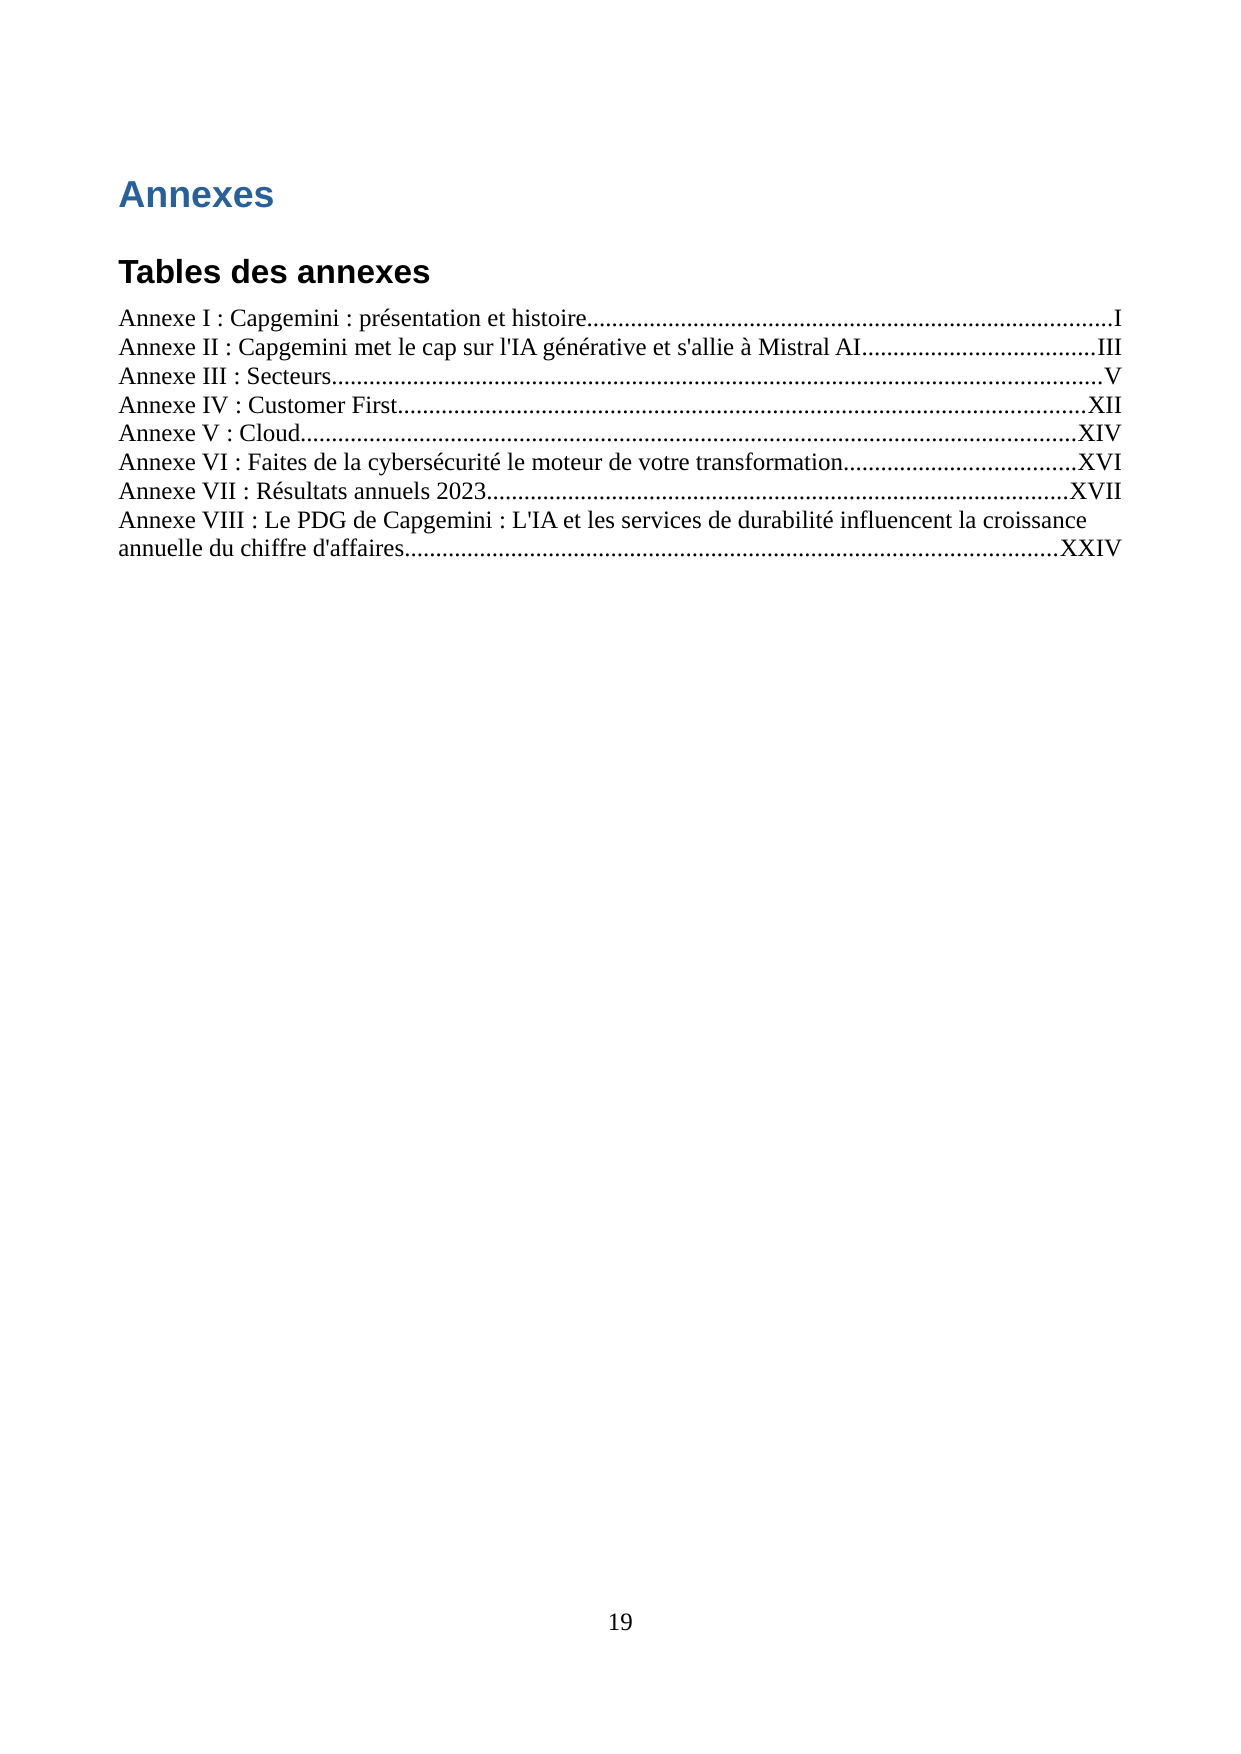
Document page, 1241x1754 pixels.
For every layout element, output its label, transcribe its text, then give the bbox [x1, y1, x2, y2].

subtitle Tables des annexes [118, 252, 1122, 291]
text Annexe III : Secteurs V [118, 361, 1122, 390]
text Annexe IV : Customer First XII [118, 390, 1122, 418]
text Annexe VIII : Le PDG de Capgemini : L'IA et les services de durabilité influencent la croissance annuelle du chiffre d'affaires. XXIV [118, 505, 1122, 562]
text Annexe I : Capgemini : présentation et histoire I [118, 303, 1122, 332]
text Annexe VI : Faites de la cybersécurité le moteur de votre transformation XVI [118, 447, 1122, 476]
subtitle Annexes [118, 172, 1122, 215]
text Annexe VII : Résultats annuels 2023 XVII [118, 476, 1122, 505]
text Annexe II : Capgemini met le cap sur l'IA générative et s'allie à Mistral AI III [118, 332, 1122, 361]
text Annexe V : Cloud XIV [118, 418, 1122, 447]
